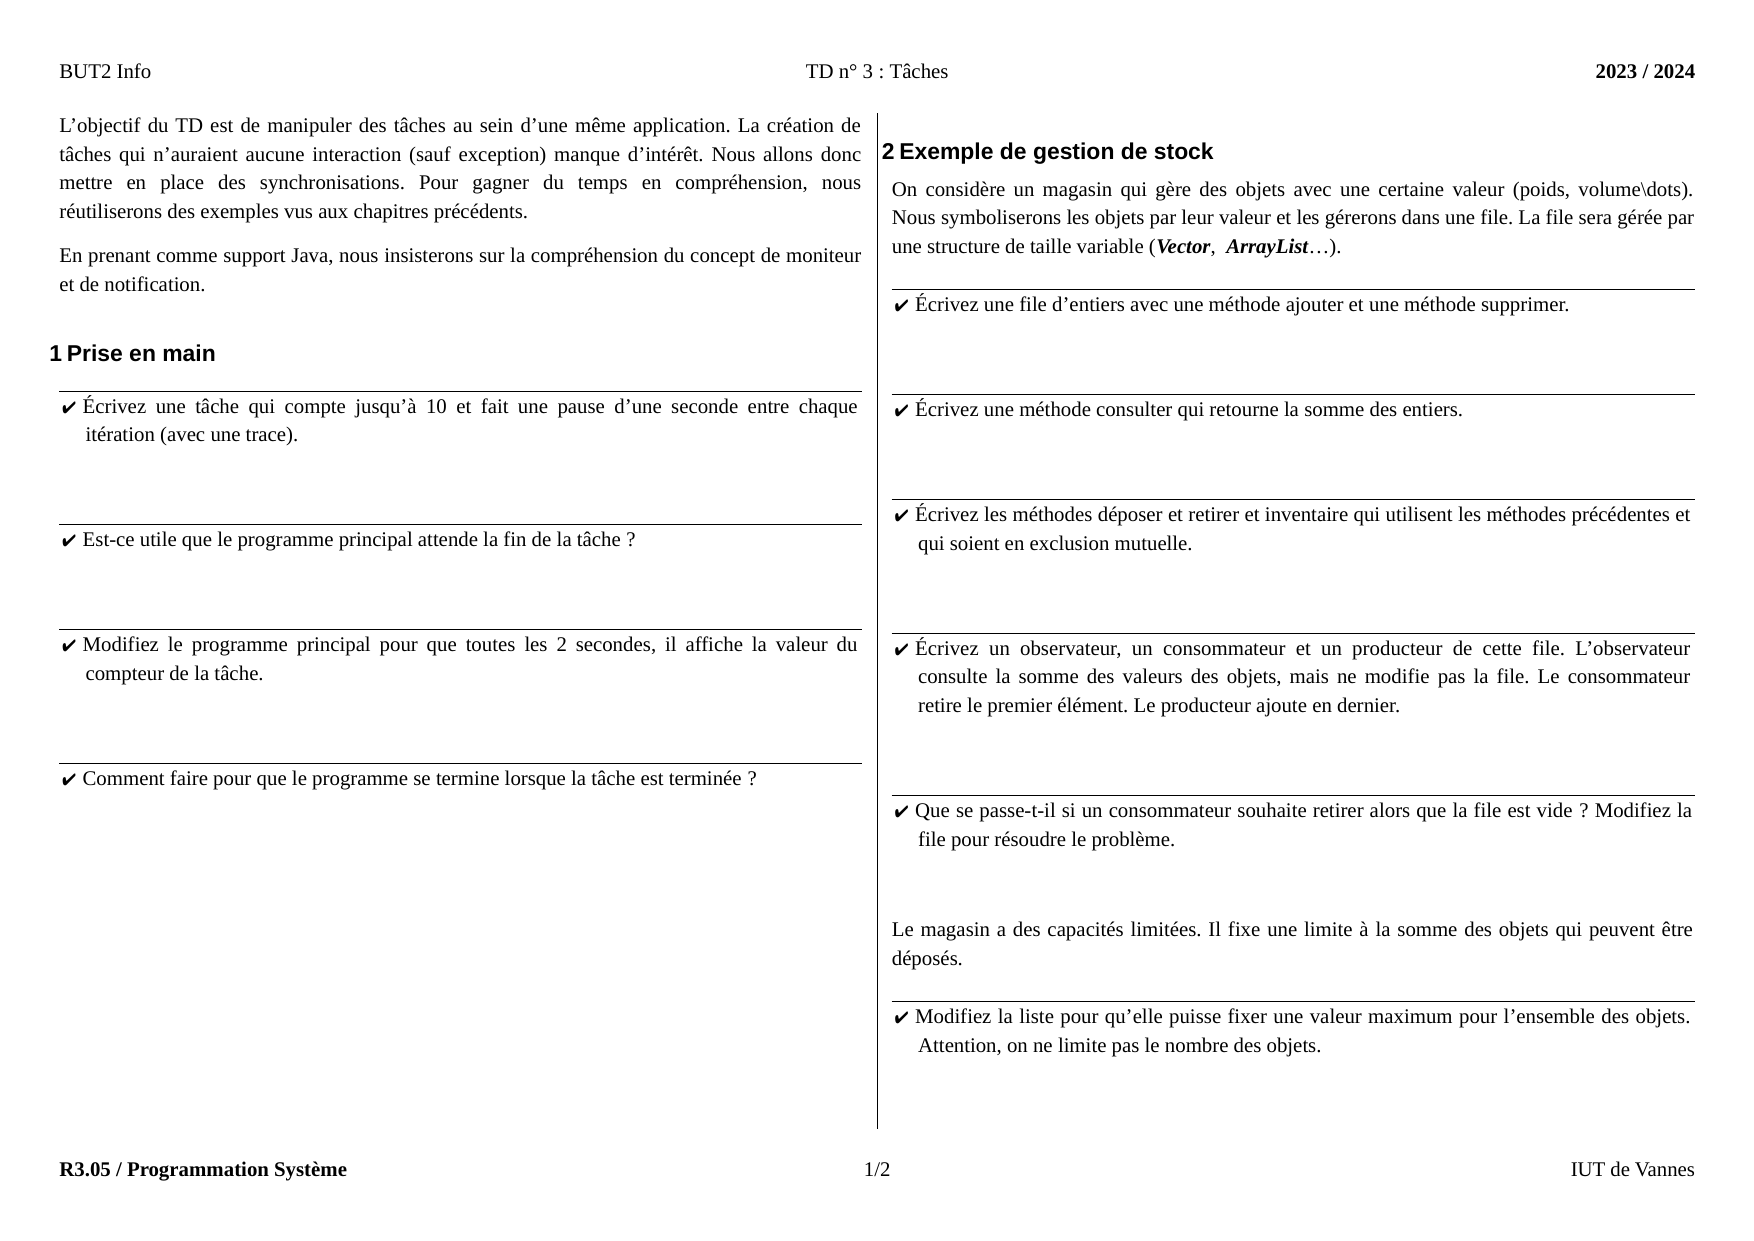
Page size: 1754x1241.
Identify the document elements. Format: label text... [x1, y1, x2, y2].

list Que se passe-t-il si un consommateur souhaite retirer alors que la file est vide ? Modifiez la file pour résoudre le problème. [892, 796, 1695, 854]
list Écrivez les méthodes déposer et retirer et inventaire qui utilisent les méthodes précédentes et qui soient en exclusion mutuelle. [892, 500, 1695, 558]
subtitle Exemple de gestion de stock [882, 138, 1695, 164]
list Modifiez le programme principal pour que toutes les 2 secondes, il affiche la valeur du compteur de la tâche. [59, 630, 862, 688]
list Écrivez un observateur, un consommateur et un producteur de cette file. L’observateur consulte la somme des valeurs des objets, mais ne modifie pas la file. Le consommateur retire le premier élément. Le producteur ajoute en dernier. [892, 634, 1695, 720]
list Écrivez une file d’entiers avec une méthode ajouter et une méthode supprimer. [892, 290, 1695, 319]
list Écrivez une méthode consulter qui retourne la somme des entiers. [892, 395, 1695, 424]
list Est-ce utile que le programme principal attende la fin de la tâche ? [59, 525, 862, 554]
subtitle Prise en main [49, 340, 862, 366]
list Modifiez la liste pour qu’elle puisse fixer une valeur maximum pour l’ensemble des objets. Attention, on ne limite pas le nombre des objets. [892, 1002, 1695, 1060]
text L’objectif du TD est de manipuler des tâches au sein d’une même application. La création de tâches qui n’auraient aucune interaction (sauf exception) manque d’intérêt. Nous allons donc mettre en place des synchronisations. Pour gagner du temps en compréhension, nous réutiliserons des exemples vus aux chapitres précédents. [59, 113, 862, 223]
text Le magasin a des capacités limitées. Il fixe une limite à la somme des objets qui peuvent être déposés. [892, 917, 1695, 970]
list Écrivez une tâche qui compte jusqu’à 10 et fait une pause d’une seconde entre chaque itération (avec une trace). [59, 392, 862, 449]
text En prenant comme support Java, nous insisterons sur la compréhension du concept de moniteur et de notification. [59, 243, 862, 296]
list Comment faire pour que le programme se termine lorsque la tâche est terminée ? [59, 764, 862, 793]
text On considère un magasin qui gère des objets avec une certaine valeur (poids, volume\dots). Nous symboliserons les objets par leur valeur et les gérerons dans une file. La file sera gérée par une structure de taille variable (Vector, ArrayList…). [892, 176, 1695, 258]
